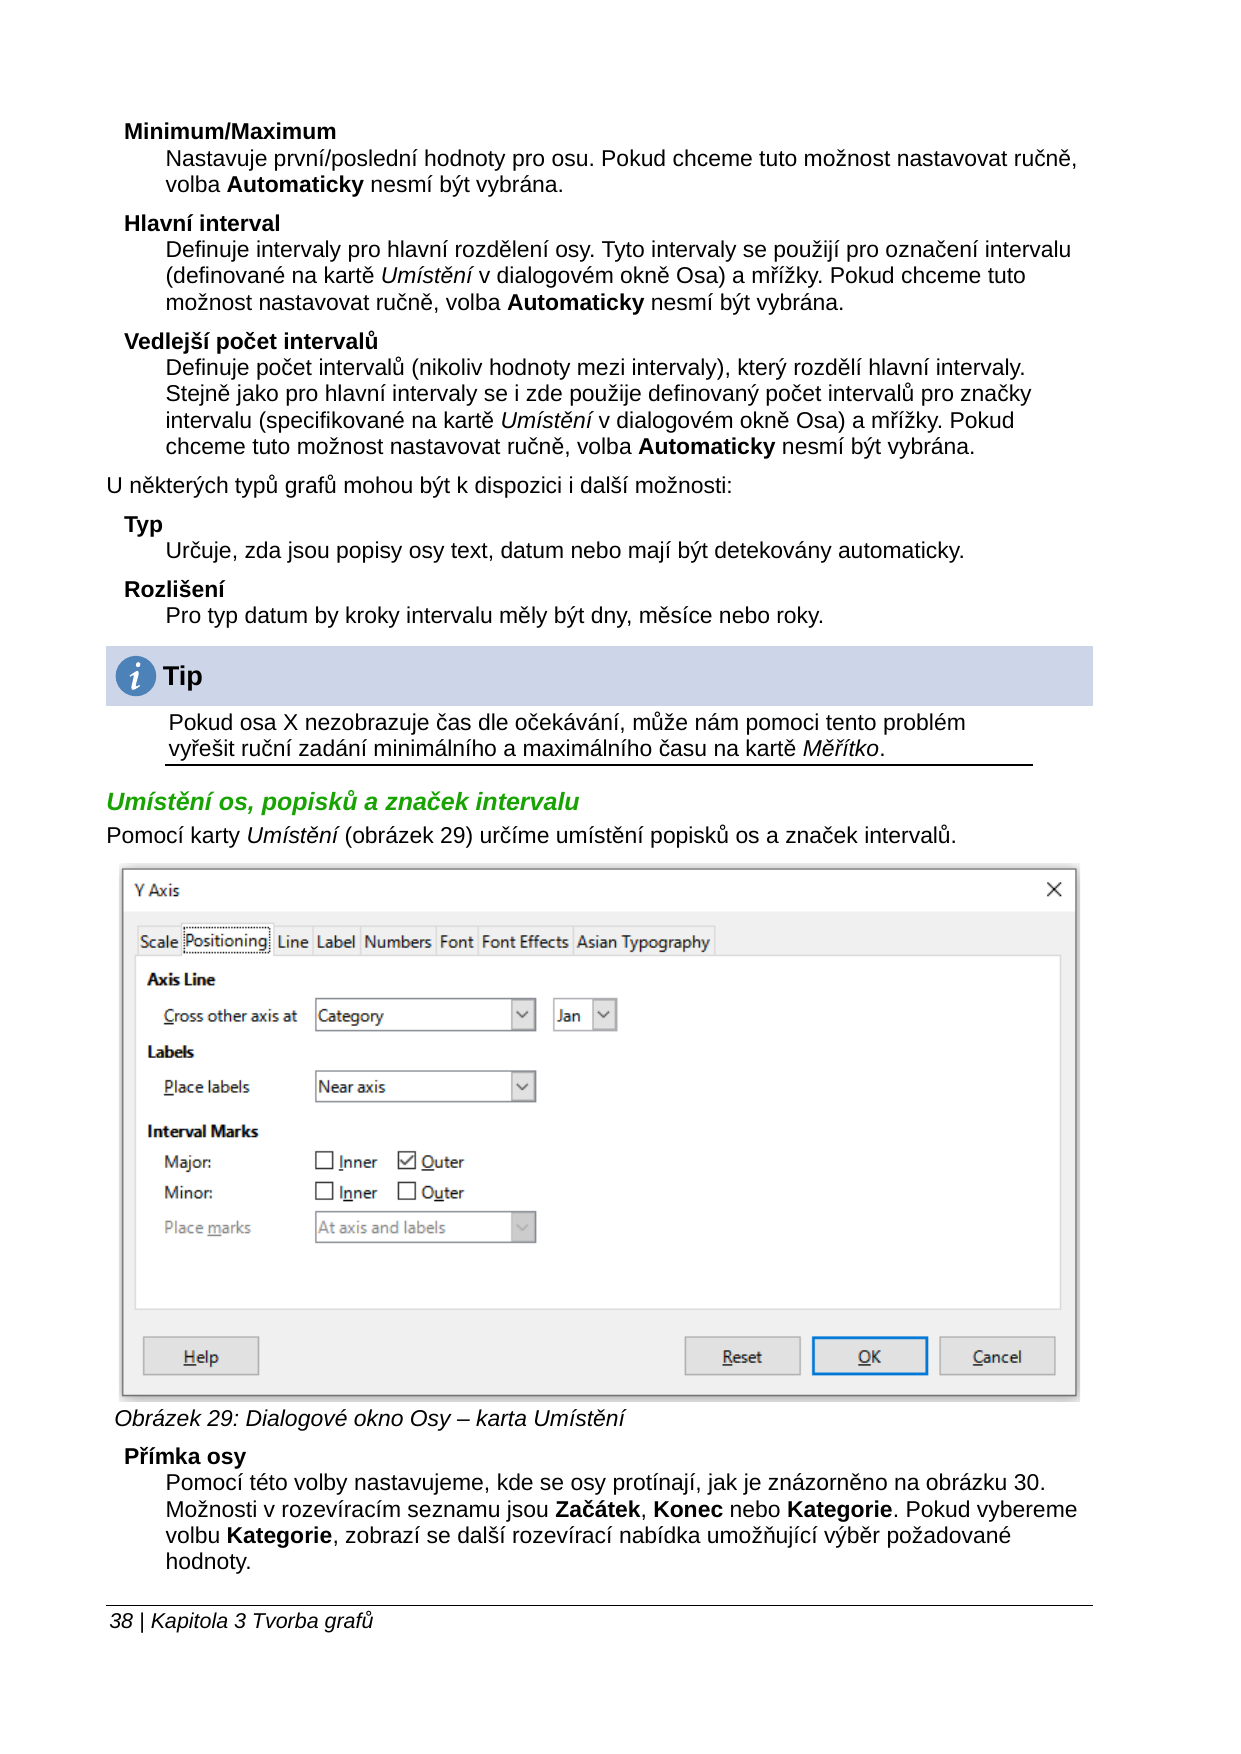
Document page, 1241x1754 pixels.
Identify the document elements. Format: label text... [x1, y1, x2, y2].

text Pro typ datum by kroky intervalu měly být dny, měsíce nebo roky. [165, 602, 1093, 629]
text Určuje, zda jsou popisy osy text, datum nebo mají být detekovány automaticky. [165, 537, 1093, 563]
text Obrázek 29: Dialogové okno Osy – karta Umístění [114, 861, 1085, 1431]
subtitle Tip [106, 646, 1093, 706]
text Definuje počet intervalů (nikoliv hodnoty mezi intervaly), který rozdělí hlavní intervaly. Stejně jako pro hlavní intervaly se i zde použije definovaný počet intervalů pro značky intervalu (specifikované na kartě Umístění v dialogovém okně Osa) a mřížky. Pokud chceme tuto možnost nastavovat ručně, volba Automaticky nesmí být vybrána. [165, 354, 1093, 459]
text Přímka osy [124, 1443, 1093, 1469]
text Hlavní interval [124, 210, 1093, 236]
text Definuje intervaly pro hlavní rozdělení osy. Tyto intervaly se použijí pro označení intervalu (definované na kartě Umístění v dialogovém okně Osa) a mřížky. Pokud chceme tuto možnost nastavovat ručně, volba Automaticky nesmí být vybrána. [165, 236, 1093, 315]
text U některých typů grafů mohou být k dispozici i další možnosti: [106, 472, 1093, 498]
text Pomocí této volby nastavujeme, kde se osy protínají, jak je znázorněno na obrázku 30. Možnosti v rozevíracím seznamu jsou Začátek, Konec nebo Kategorie. Pokud vybereme volbu Kategorie, zobrazí se další rozevírací nabídka umožňující výběr požadované hodnoty. [165, 1469, 1093, 1574]
picture [118, 863, 1081, 1402]
text Vedlejší počet intervalů [124, 328, 1093, 354]
text Typ [124, 511, 1093, 537]
text Minimum/Maximum [124, 118, 1093, 144]
text Nastavuje první/poslední hodnoty pro osu. Pokud chceme tuto možnost nastavovat ručně, volba Automaticky nesmí být vybrána. [165, 144, 1093, 197]
text Pokud osa X nezobrazuje čas dle očekávání, může nám pomoci tento problém vyřešit ruční zadání minimálního a maximálního času na kartě Měřítko. [165, 706, 1033, 764]
text Pomocí karty Umístění (obrázek 29) určíme umístění popisků os a značek intervalů. [106, 822, 1093, 848]
subtitle Umístění os, popisků a značek intervalu [106, 787, 1093, 816]
text Rozlišení [124, 576, 1093, 602]
